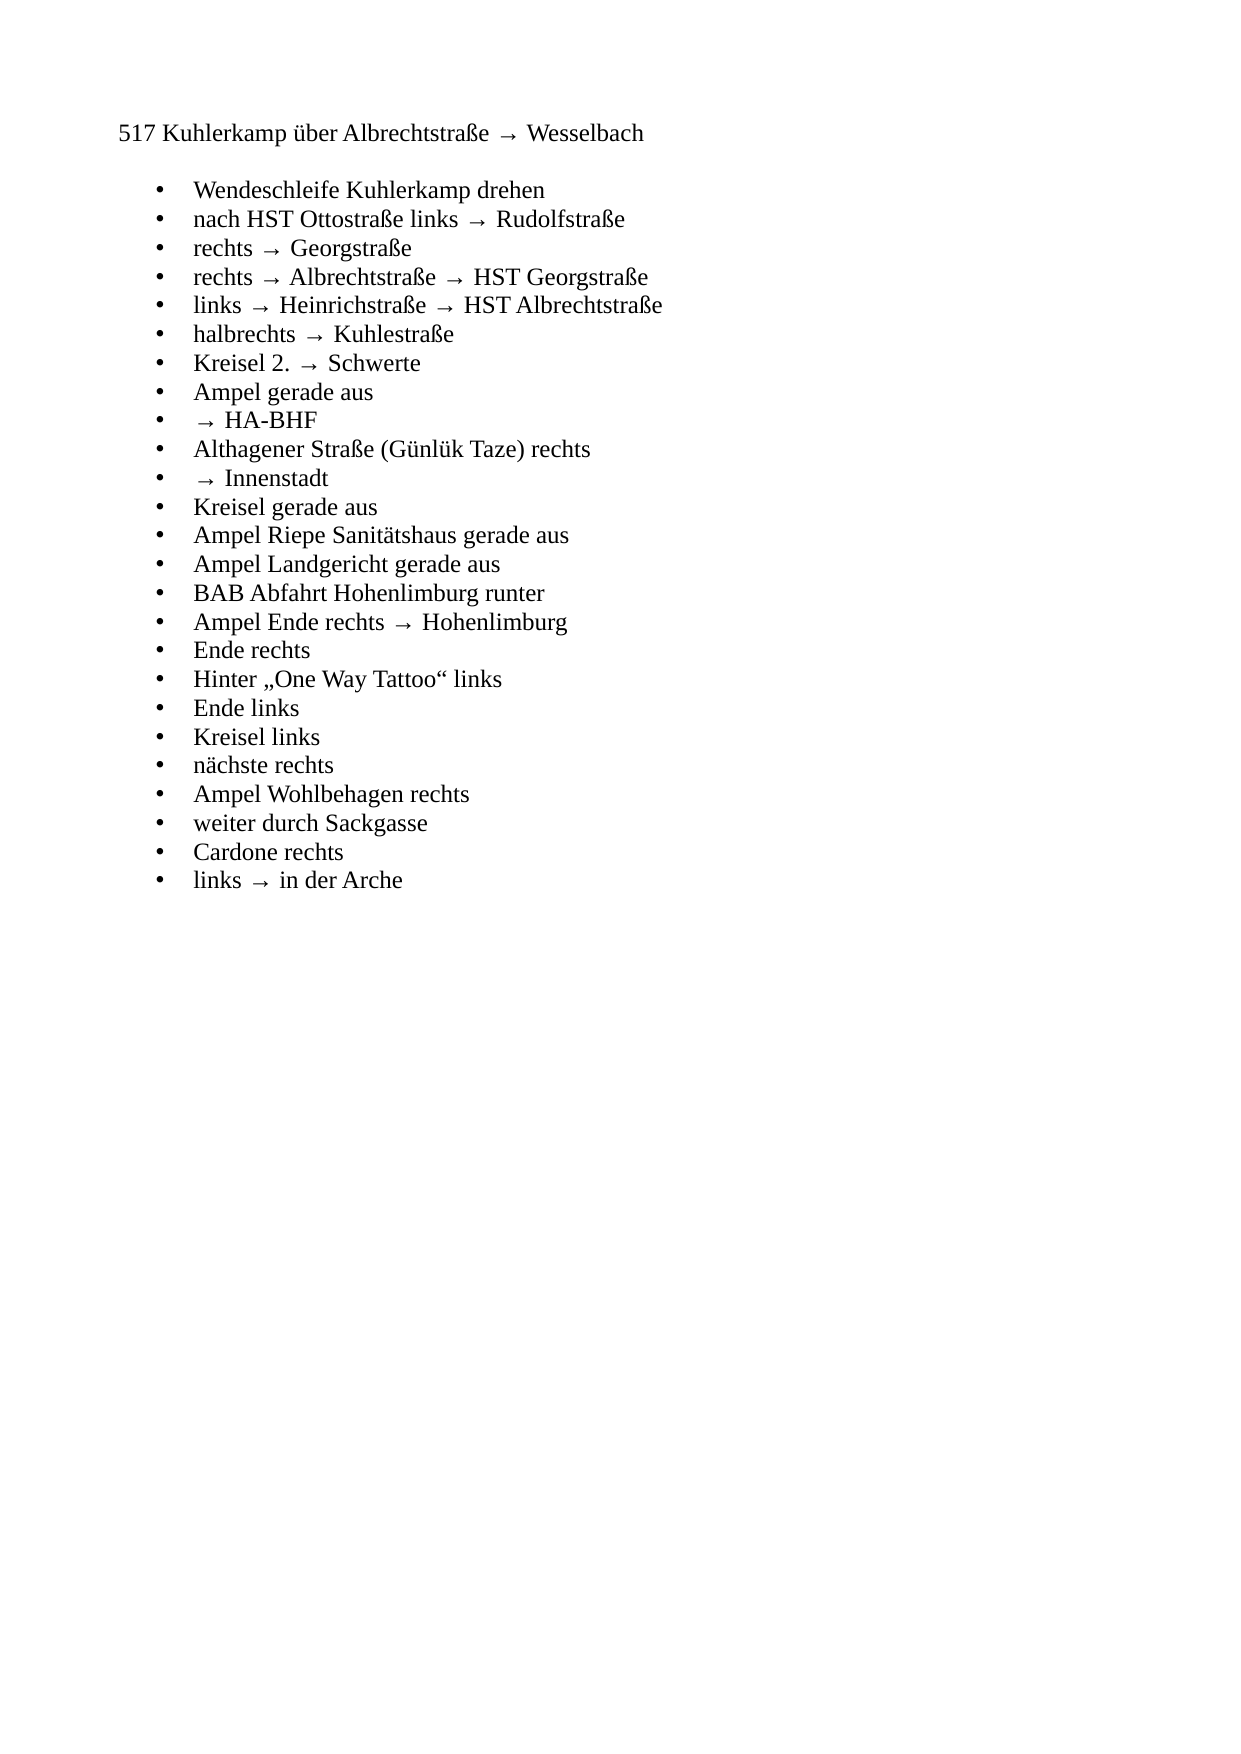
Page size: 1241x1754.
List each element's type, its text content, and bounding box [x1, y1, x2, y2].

list nach HST Ottostraße links → Rudolfstraße [156, 204, 1122, 233]
list links → in der Arche [156, 866, 1122, 894]
list Ampel Wohlbehagen rechts [156, 779, 1122, 808]
list weiter durch Sackgasse [156, 808, 1122, 837]
list Kreisel gerade aus [156, 492, 1122, 521]
list Hinter „One Way Tattoo“ links [156, 664, 1122, 693]
list Cardone rechts [156, 837, 1122, 866]
list rechts → Georgstraße [156, 233, 1122, 262]
list links → Heinrichstraße → HST Albrechtstraße [156, 291, 1122, 319]
list Ampel gerade aus [156, 377, 1122, 406]
list halbrechts → Kuhlestraße [156, 319, 1122, 348]
list rechts → Albrechtstraße → HST Georgstraße [156, 262, 1122, 291]
list → HA-BHF [156, 406, 1122, 434]
list Ampel Riepe Sanitätshaus gerade aus [156, 521, 1122, 549]
list Wendeschleife Kuhlerkamp drehen [156, 176, 1122, 204]
list BAB Abfahrt Hohenlimburg runter [156, 578, 1122, 607]
text 517 Kuhlerkamp über Albrechtstraße → Wesselbach [118, 118, 1122, 147]
list Kreisel links [156, 722, 1122, 751]
list Kreisel 2. → Schwerte [156, 348, 1122, 377]
list Althagener Straße (Günlük Taze) rechts [156, 434, 1122, 463]
list Ampel Ende rechts → Hohenlimburg [156, 607, 1122, 636]
list Ampel Landgericht gerade aus [156, 549, 1122, 578]
list Ende rechts [156, 636, 1122, 664]
list Ende links [156, 693, 1122, 722]
list nächste rechts [156, 751, 1122, 779]
list → Innenstadt [156, 463, 1122, 492]
